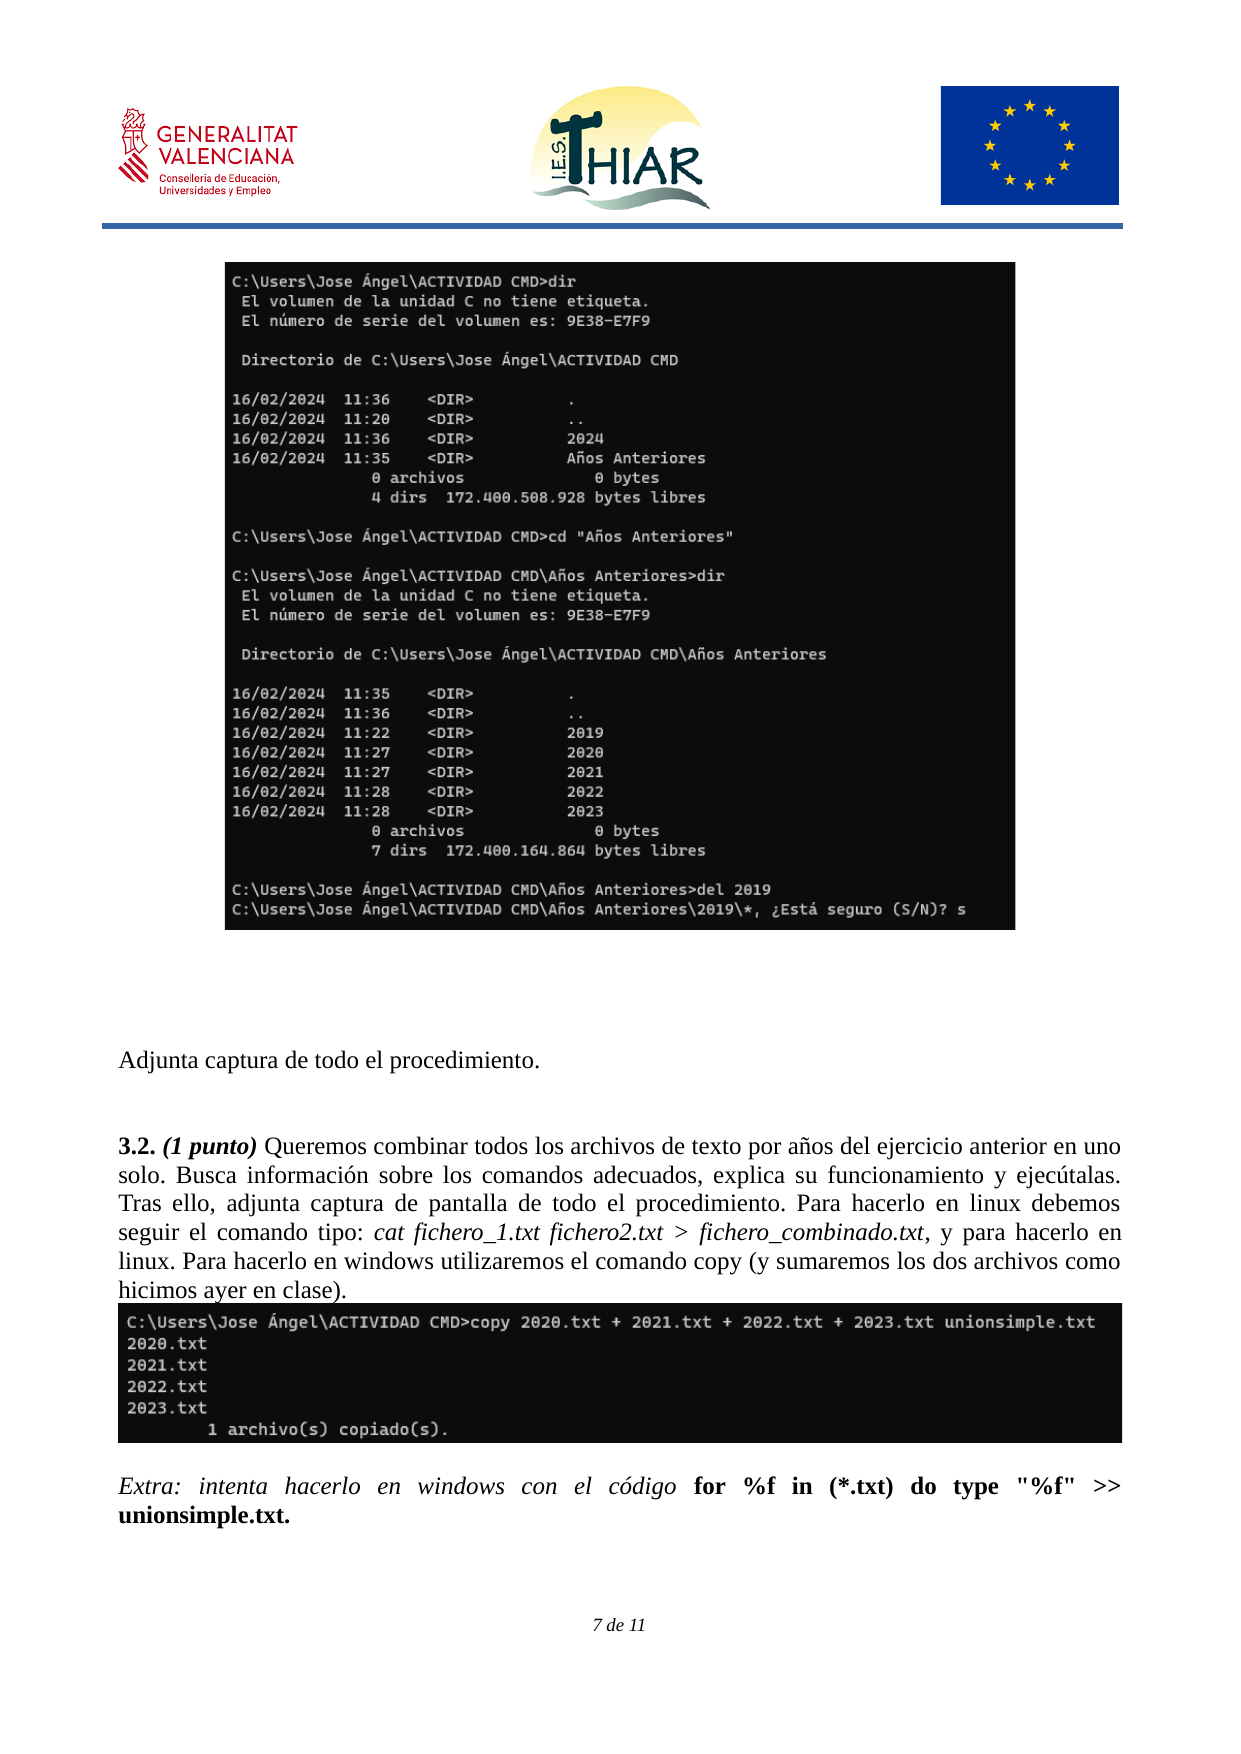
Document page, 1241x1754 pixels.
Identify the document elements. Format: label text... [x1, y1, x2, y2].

picture [224, 262, 1016, 930]
picture [940, 86, 1119, 205]
picture [530, 86, 710, 210]
text Extra: intenta hacerlo en windows con el código for %f in (*.txt) do type "%f" >> unionsimple.txt. [118, 1471, 1122, 1528]
picture [118, 1303, 1123, 1443]
picture [112, 103, 308, 206]
text Adjunta captura de todo el procedimiento. [118, 1045, 1122, 1073]
text 3.2. (1 punto) Queremos combinar todos los archivos de texto por años del ejercicio anterior en uno solo. Busca información sobre los comandos adecuados, explica su funcionamiento y ejecútalas. Tras ello, adjunta captura de pantalla de todo el procedimiento. Para hacerlo en linux debemos seguir el comando tipo: cat fichero_1.txt fichero2.txt > fichero_combinado.txt, y para hacerlo en linux. Para hacerlo en windows utilizaremos el comando copy (y sumaremos los dos archivos como hicimos ayer en clase). [118, 1131, 1122, 1303]
